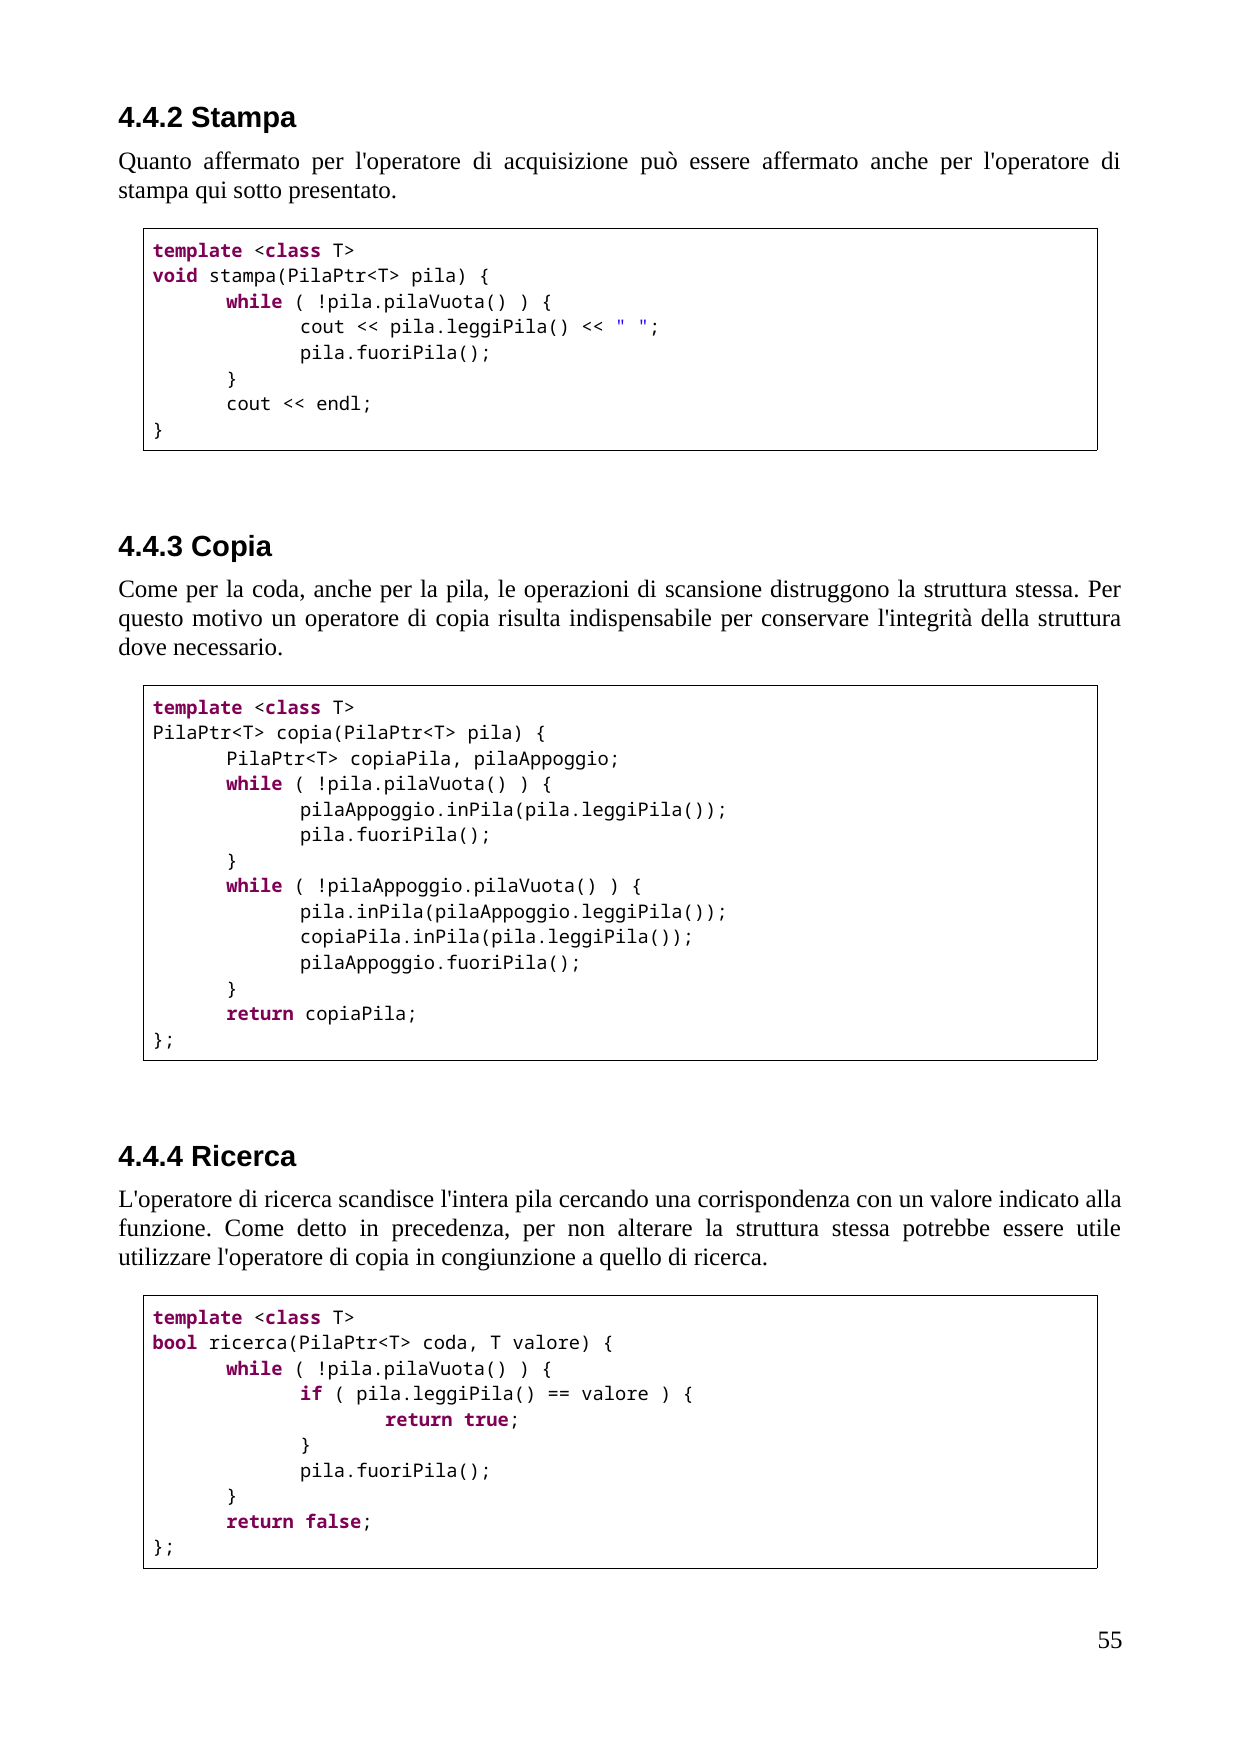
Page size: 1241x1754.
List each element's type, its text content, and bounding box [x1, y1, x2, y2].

text pila.fuoriPila(); [152, 339, 1088, 365]
text } [152, 847, 1088, 873]
text template <class T> [152, 237, 1088, 263]
text while ( !pila.pilaVuota() ) { [152, 771, 1088, 796]
text pilaAppoggio.inPila(pila.leggiPila()); [152, 796, 1088, 822]
subtitle 4.4.2 Stampa [118, 100, 1122, 134]
text Come per la coda, anche per la pila, le operazioni di scansione distruggono la struttura stessa. Per questo motivo un operatore di copia risulta indispensabile per conservare l'integrità della struttura dove necessario. [118, 574, 1122, 661]
text } [152, 1432, 1088, 1457]
text template <class T> [152, 694, 1088, 720]
subtitle 4.4.4 Ricerca [118, 1138, 1122, 1172]
text pila.fuoriPila(); [152, 1457, 1088, 1483]
text L'operatore di ricerca scandisce l'intera pila cercando una corrispondenza con un valore indicato alla funzione. Come detto in precedenza, per non alterare la struttura stessa potrebbe essere utile utilizzare l'operatore di copia in congiunzione a quello di ricerca. [118, 1184, 1122, 1271]
text pila.fuoriPila(); [152, 822, 1088, 847]
text while ( !pila.pilaVuota() ) { [152, 288, 1088, 314]
text PilaPtr<T> copiaPila, pilaAppoggio; [152, 745, 1088, 771]
text cout << endl; [152, 390, 1088, 416]
text bool ricerca(PilaPtr<T> coda, T valore) { [152, 1330, 1088, 1355]
text while ( !pila.pilaVuota() ) { [152, 1355, 1088, 1381]
text while ( !pilaAppoggio.pilaVuota() ) { [152, 873, 1088, 898]
text cout << pila.leggiPila() << " "; [152, 314, 1088, 339]
text pila.inPila(pilaAppoggio.leggiPila()); [152, 898, 1088, 924]
text return copiaPila; [152, 1000, 1088, 1026]
subtitle 4.4.3 Copia [118, 528, 1122, 562]
text void stampa(PilaPtr<T> pila) { [152, 263, 1088, 288]
text }; [152, 1026, 1088, 1051]
text Quanto affermato per l'operatore di acquisizione può essere affermato anche per l'operatore di stampa qui sotto presentato. [118, 146, 1122, 204]
text } [152, 1483, 1088, 1508]
text return true; [152, 1406, 1088, 1432]
text pilaAppoggio.fuoriPila(); [152, 949, 1088, 975]
text return false; [152, 1508, 1088, 1534]
text } [152, 365, 1088, 390]
text if ( pila.leggiPila() == valore ) { [152, 1381, 1088, 1406]
text PilaPtr<T> copia(PilaPtr<T> pila) { [152, 720, 1088, 745]
text template <class T> [152, 1304, 1088, 1330]
text }; [152, 1534, 1088, 1559]
text } [152, 975, 1088, 1000]
text copiaPila.inPila(pila.leggiPila()); [152, 924, 1088, 949]
text } [152, 416, 1088, 441]
